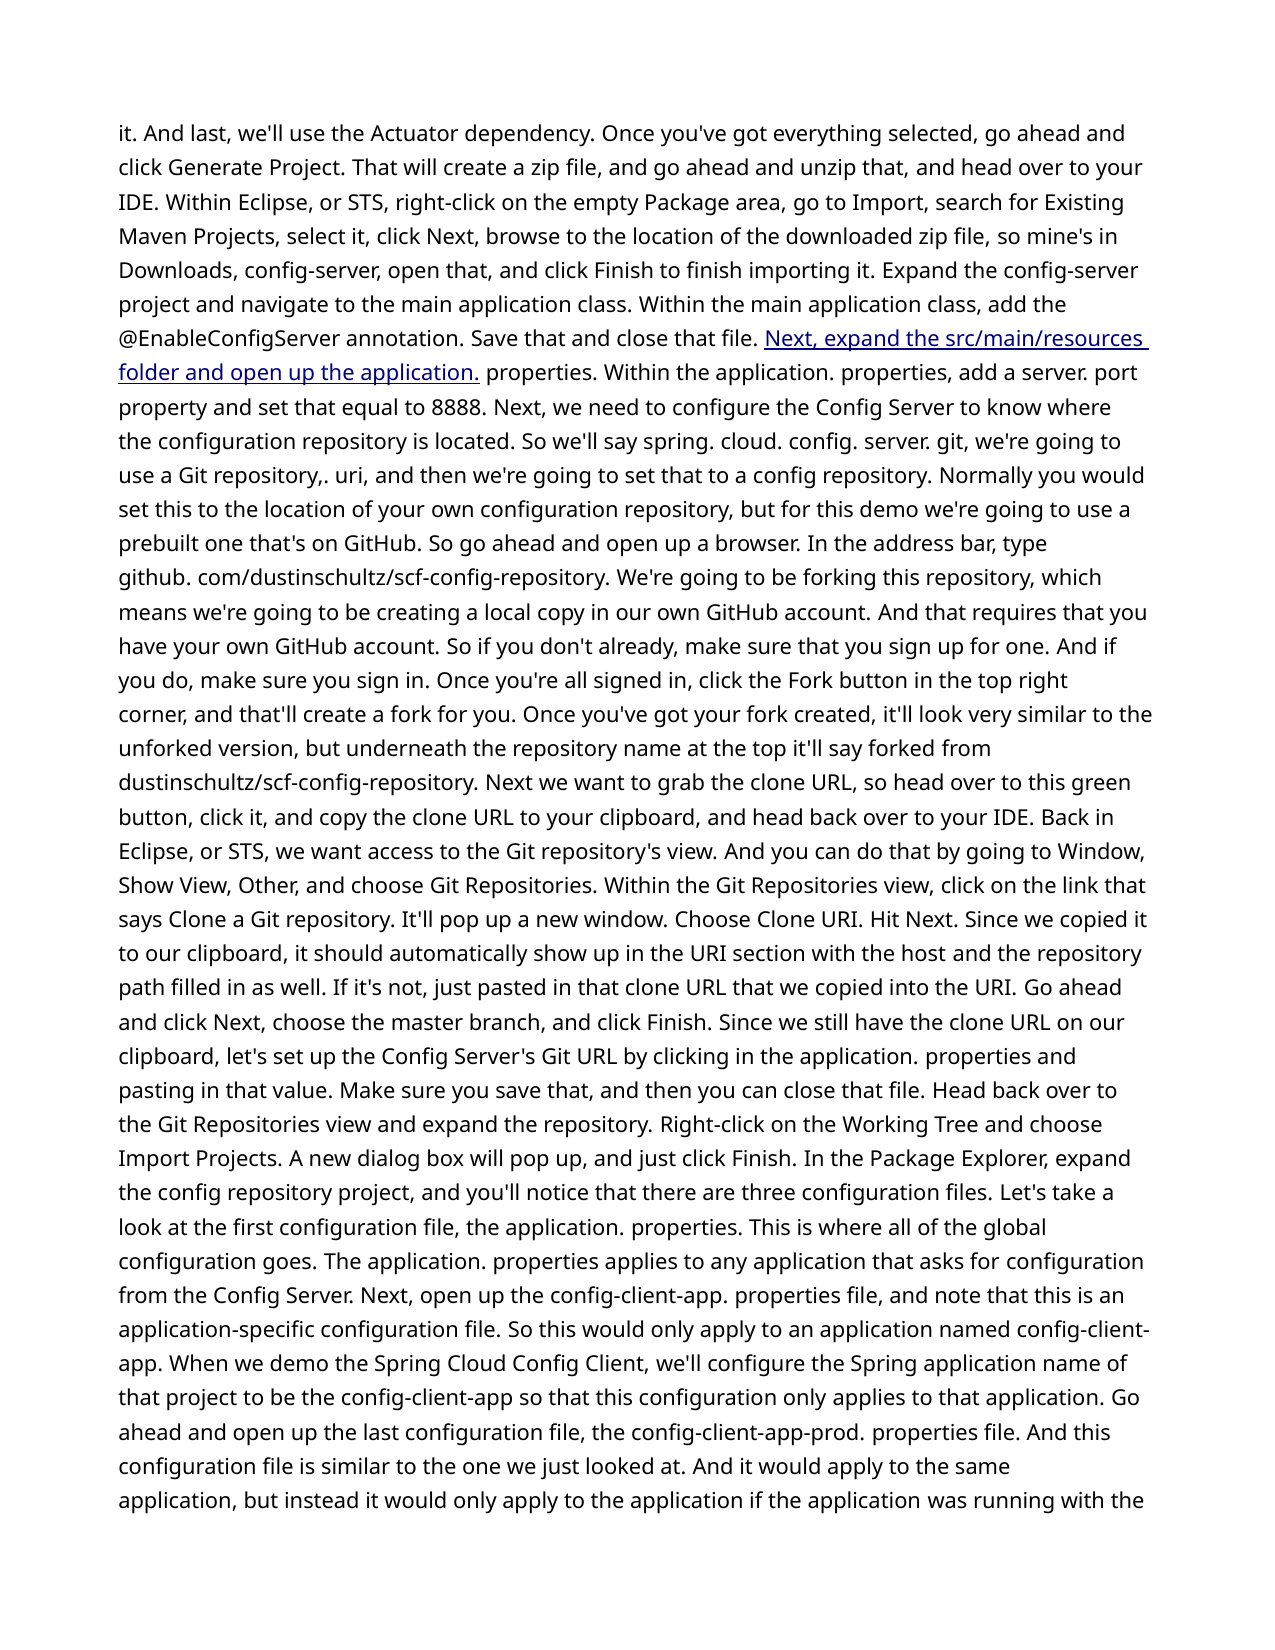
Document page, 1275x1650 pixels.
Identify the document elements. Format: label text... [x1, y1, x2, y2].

text it. And last, we'll use the Actuator dependency. Once you've got everything selected, go ahead and click Generate Project. That will create a zip file, and go ahead and unzip that, and head over to your IDE. Within Eclipse, or STS, right-click on the empty Package area, go to Import, search for Existing Maven Projects, select it, click Next, browse to the location of the downloaded zip file, so mine's in Downloads, config-server, open that, and click Finish to finish importing it. Expand the config-server project and navigate to the main application class. Within the main application class, add the @EnableConfigServer annotation. Save that and close that file. Next, expand the src/main/resources folder and open up the application. properties. Within the application. properties, add a server. port property and set that equal to 8888. Next, we need to configure the Config Server to know where the configuration repository is located. So we'll say spring. cloud. config. server. git, we're going to use a Git repository,. uri, and then we're going to set that to a config repository. Normally you would set this to the location of your own configuration repository, but for this demo we're going to use a prebuilt one that's on GitHub. So go ahead and open up a browser. In the address bar, type github. com/dustinschultz/scf-config-repository. We're going to be forking this repository, which means we're going to be creating a local copy in our own GitHub account. And that requires that you have your own GitHub account. So if you don't already, make sure that you sign up for one. And if you do, make sure you sign in. Once you're all signed in, click the Fork button in the top right corner, and that'll create a fork for you. Once you've got your fork created, it'll look very similar to the unforked version, but underneath the repository name at the top it'll say forked from dustinschultz/scf-config-repository. Next we want to grab the clone URL, so head over to this green button, click it, and copy the clone URL to your clipboard, and head back over to your IDE. Back in Eclipse, or STS, we want access to the Git repository's view. And you can do that by going to Window, Show View, Other, and choose Git Repositories. Within the Git Repositories view, click on the link that says Clone a Git repository. It'll pop up a new window. Choose Clone URI. Hit Next. Since we copied it to our clipboard, it should automatically show up in the URI section with the host and the repository path filled in as well. If it's not, just pasted in that clone URL that we copied into the URI. Go ahead and click Next, choose the master branch, and click Finish. Since we still have the clone URL on our clipboard, let's set up the Config Server's Git URL by clicking in the application. properties and pasting in that value. Make sure you save that, and then you can close that file. Head back over to the Git Repositories view and expand the repository. Right-click on the Working Tree and choose Import Projects. A new dialog box will pop up, and just click Finish. In the Package Explorer, expand the config repository project, and you'll notice that there are three configuration files. Let's take a look at the first configuration file, the application. properties. This is where all of the global configuration goes. The application. properties applies to any application that asks for configuration from the Config Server. Next, open up the config-client-app. properties file, and note that this is an application-specific configuration file. So this would only apply to an application named config-client-app. When we demo the Spring Cloud Config Client, we'll configure the Spring application name of that project to be the config-client-app so that this configuration only applies to that application. Go ahead and open up the last configuration file, the config-client-app-prod. properties file. And this configuration file is similar to the one we just looked at. And it would apply to the same application, but instead it would only apply to the application if the application was running with the [118, 118, 1157, 1514]
